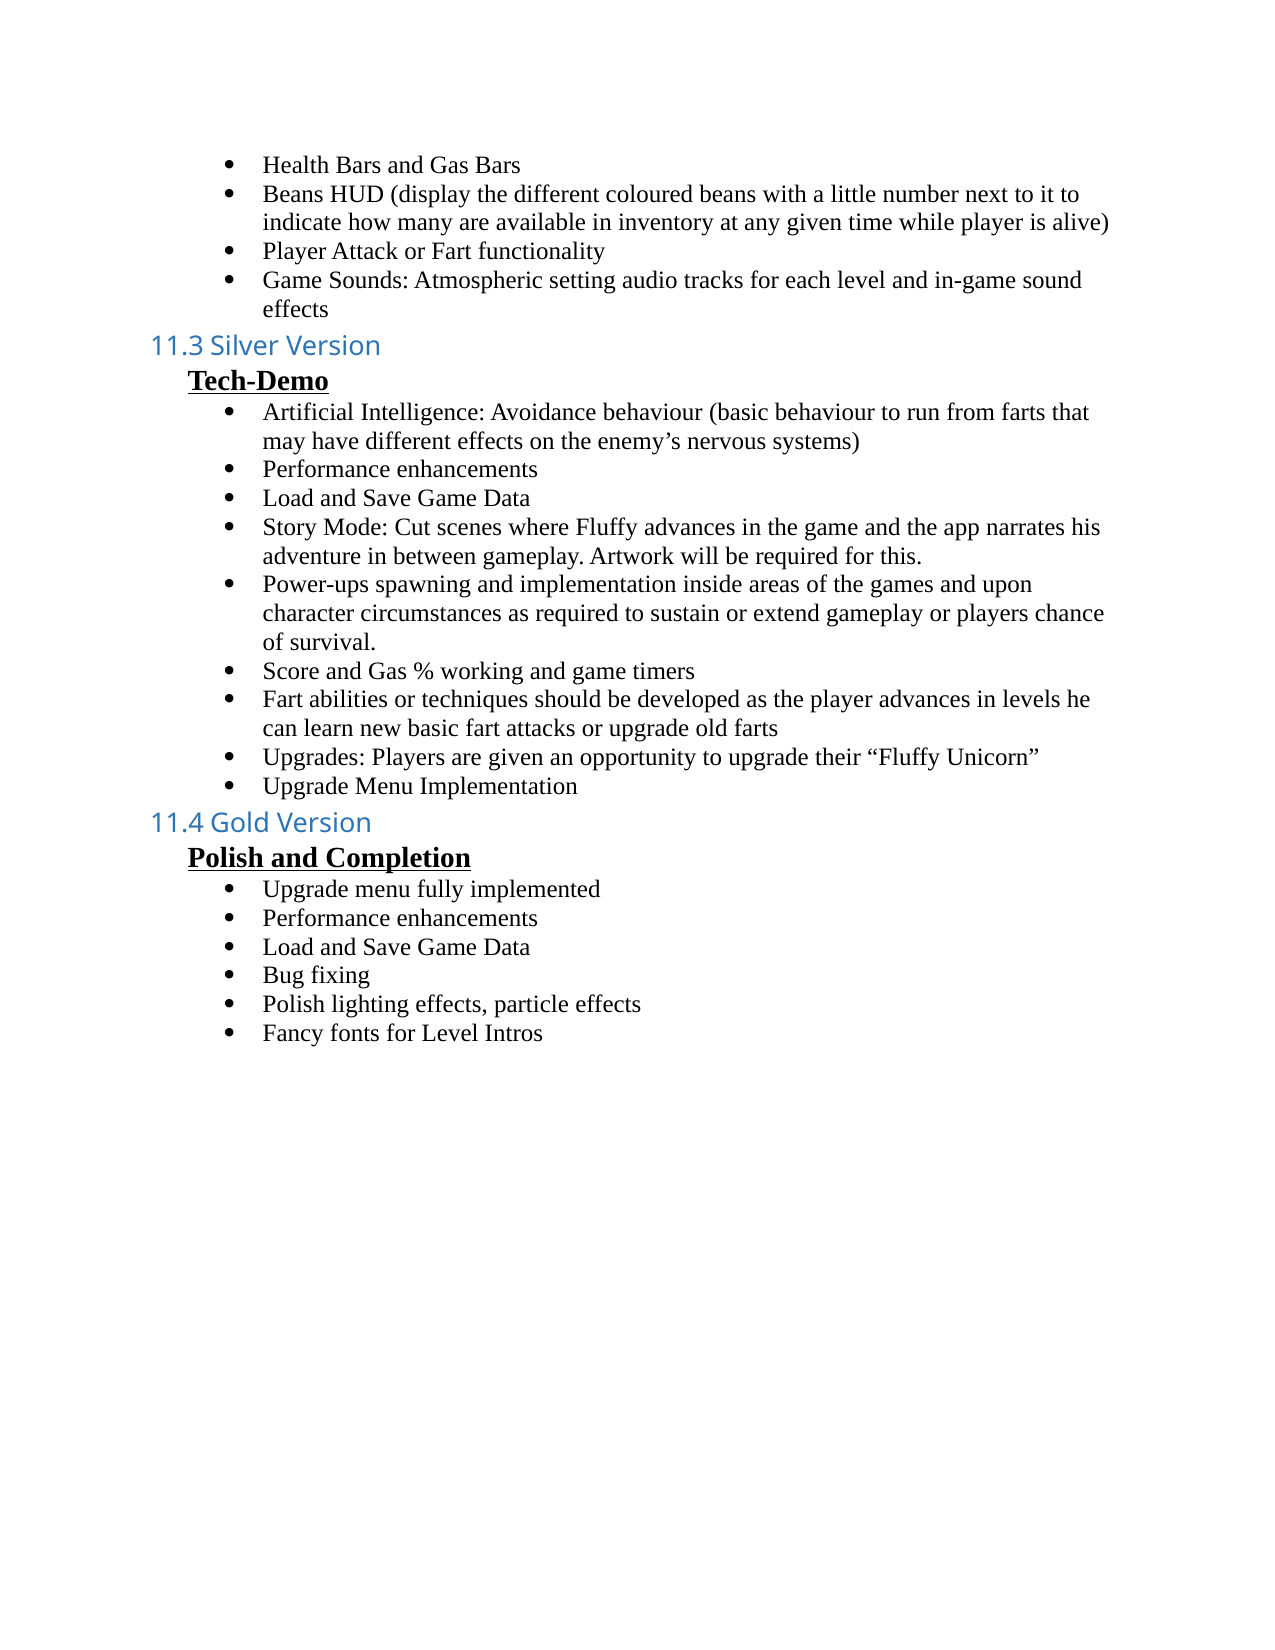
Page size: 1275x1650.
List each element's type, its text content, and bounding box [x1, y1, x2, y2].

list Artificial Intelligence: Avoidance behaviour (basic behaviour to run from farts that may have different effects on the enemy’s nervous systems) [225, 397, 1125, 454]
list Bug fixing [225, 960, 1125, 989]
subtitle Gold Version [150, 804, 1125, 841]
list Upgrade Menu Implementation [225, 771, 1125, 799]
list Player Attack or Fart functionality [225, 236, 1125, 265]
subtitle Silver Version [150, 327, 1125, 363]
list Performance enhancements [225, 454, 1125, 483]
list Performance enhancements [225, 903, 1125, 932]
list Health Bars and Gas Bars [225, 150, 1125, 179]
text Tech-Demo [150, 363, 1125, 397]
list Game Sounds: Atmospheric setting audio tracks for each level and in-game sound effects [225, 265, 1125, 322]
list Load and Save Game Data [225, 483, 1125, 512]
list Load and Save Game Data [225, 932, 1125, 960]
list Upgrades: Players are given an opportunity to upgrade their “Fluffy Unicorn” [225, 742, 1125, 771]
list Upgrade menu fully implemented [225, 874, 1125, 903]
list Score and Gas % working and game timers [225, 656, 1125, 684]
list Fancy fonts for Level Intros [225, 1018, 1125, 1047]
text Polish and Completion [150, 841, 1125, 874]
list Beans HUD (display the different coloured beans with a little number next to it to indicate how many are available in inventory at any given time while player is alive) [225, 179, 1125, 236]
list Story Mode: Cut scenes where Fluffy advances in the game and the app narrates his adventure in between gameplay. Artwork will be required for this. [225, 512, 1125, 569]
list Polish lighting effects, particle effects [225, 989, 1125, 1018]
list Fart abilities or techniques should be developed as the player advances in levels he can learn new basic fart attacks or upgrade old farts [225, 684, 1125, 742]
list Power-ups spawning and implementation inside areas of the games and upon character circumstances as required to sustain or extend gameplay or players chance of survival. [225, 569, 1125, 656]
